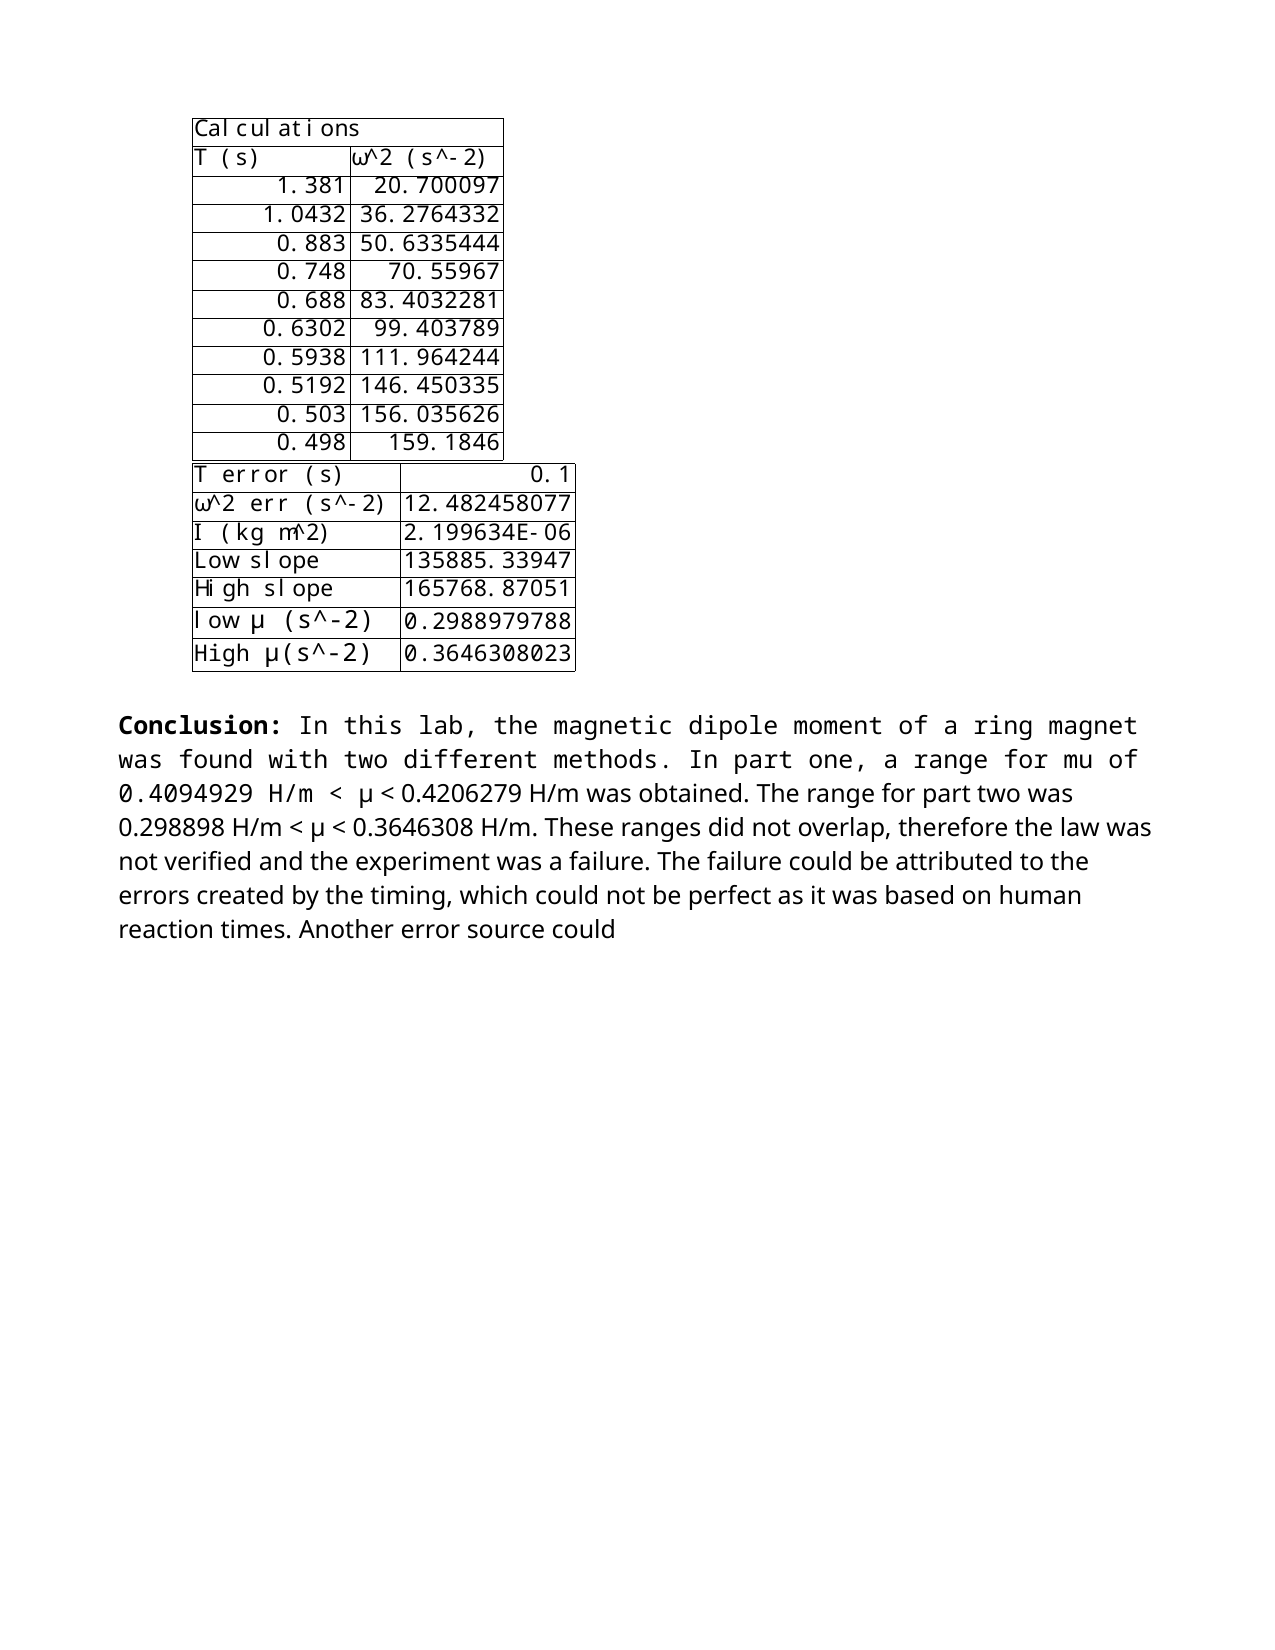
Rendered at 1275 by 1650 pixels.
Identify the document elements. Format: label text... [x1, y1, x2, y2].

text Conclusion: In this lab, the magnetic dipole moment of a ring magnet was found with two different methods. In part one, a range for mu of 0.4094929 H/m < μ < 0.4206279 H/m was obtained. The range for part two was 0.298898 H/m < μ < 0.3646308 H/m. These ranges did not overlap, therefore the law was not verified and the experiment was a failure. The failure could be attributed to the errors created by the timing, which could not be perfect as it was based on human reaction times. Another error source could [118, 707, 1157, 946]
